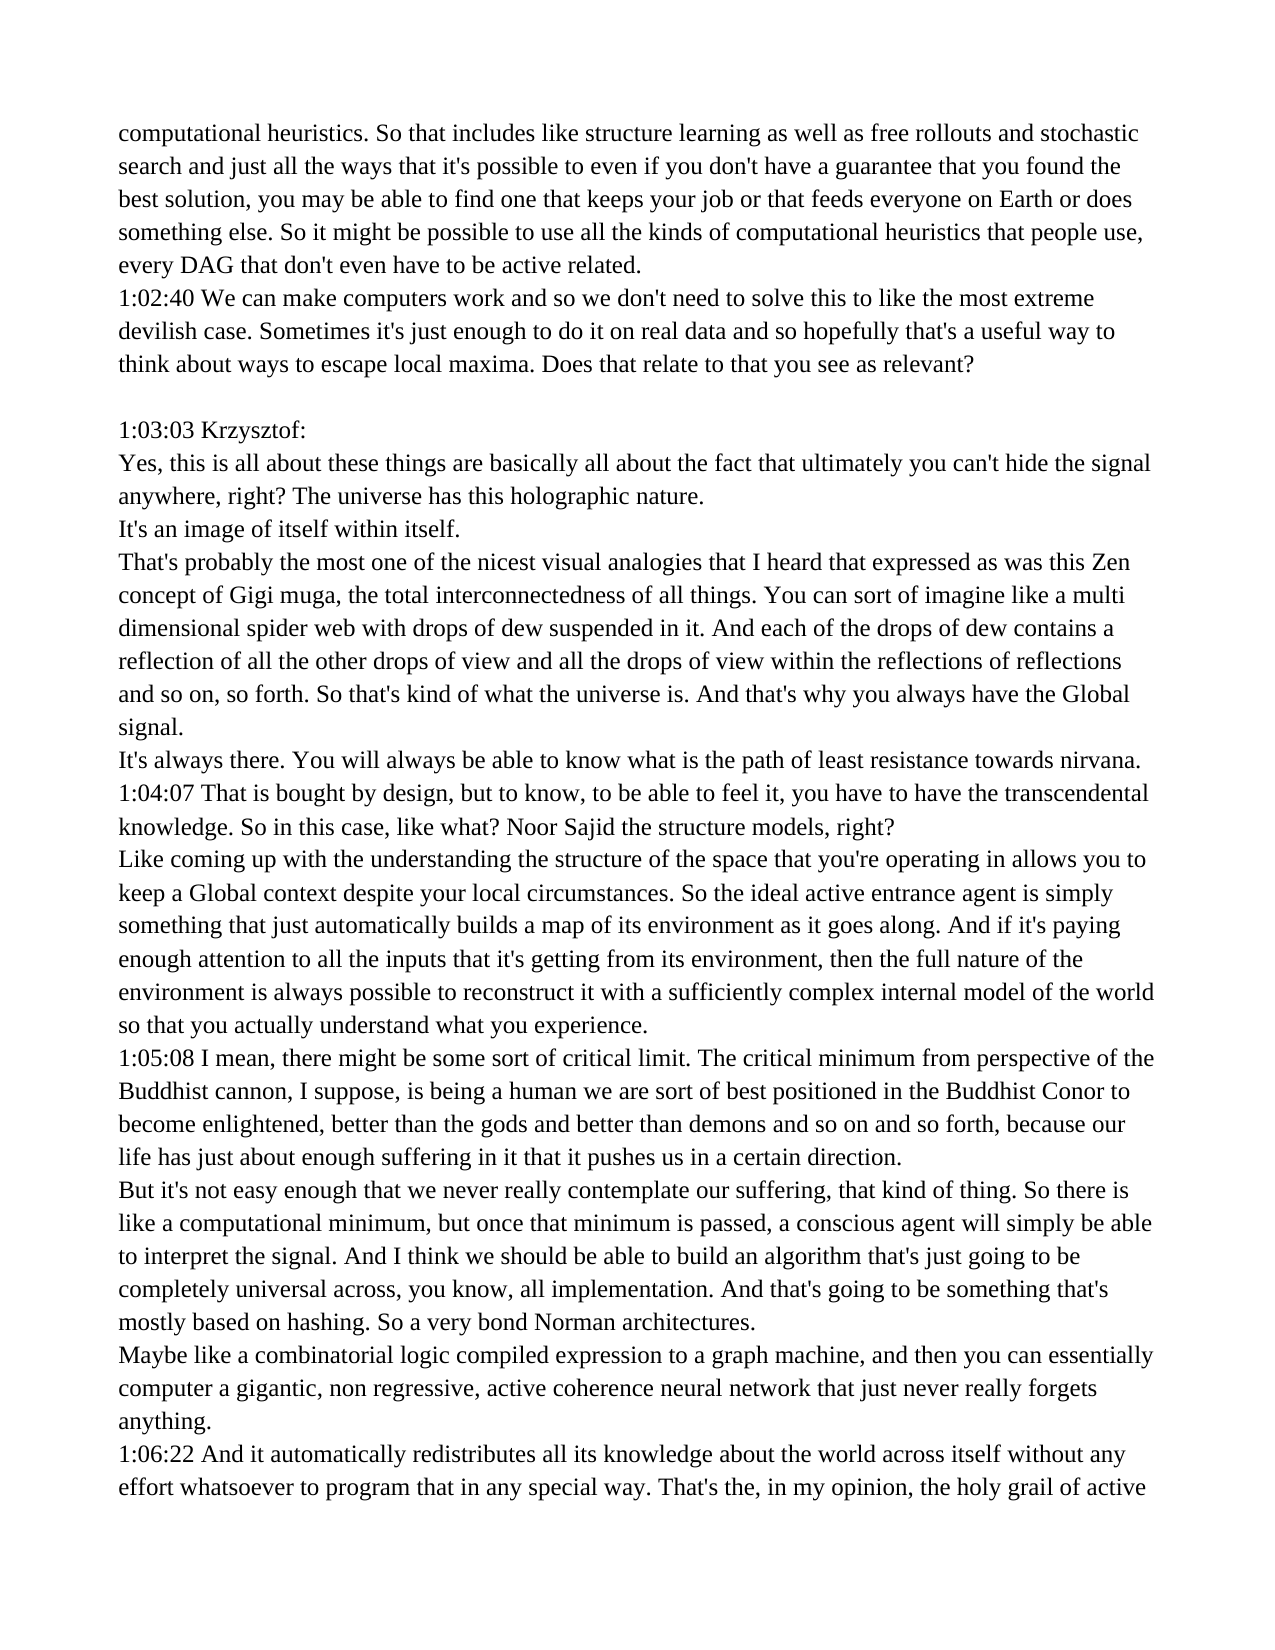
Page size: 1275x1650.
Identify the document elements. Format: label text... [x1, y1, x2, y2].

text 1:02:40 We can make computers work and so we don't need to solve this to like the most extreme devilish case. Sometimes it's just enough to do it on real data and so hopefully that's a useful way to think about ways to escape local maxima. Does that relate to that you see as relevant? [118, 283, 1157, 378]
text 1:06:22 And it automatically redistributes all its knowledge about the world across itself without any effort whatsoever to program that in any special way. That's the, in my opinion, the holy grail of active [118, 1439, 1157, 1501]
text computational heuristics. So that includes like structure learning as well as free rollouts and stochastic search and just all the ways that it's possible to even if you don't have a guarantee that you found the best solution, you may be able to find one that keeps your job or that feeds everyone on Earth or does something else. So it might be possible to use all the kinds of computational heuristics that people use, every DAG that don't even have to be active related. [118, 118, 1157, 279]
text Yes, this is all about these things are basically all about the fact that ultimately you can't hide the signal anywhere, right? The universe has this holographic nature. [118, 448, 1157, 510]
text 1:05:08 I mean, there might be some sort of critical limit. The critical minimum from perspective of the Buddhist cannon, I suppose, is being a human we are sort of best positioned in the Buddhist Conor to become enlightened, better than the gods and better than demons and so on and so forth, because our life has just about enough suffering in it that it pushes us in a certain direction. [118, 1043, 1157, 1171]
text Maybe like a combinatorial logic compiled expression to a graph machine, and then you can essentially computer a gigantic, non regressive, active coherence neural network that just never really forgets anything. [118, 1340, 1157, 1435]
text Like coming up with the understanding the structure of the space that you're operating in allows you to keep a Global context despite your local circumstances. So the ideal active entrance agent is simply something that just automatically builds a map of its environment as it goes along. And if it's paying enough attention to all the inputs that it's getting from its environment, then the full nature of the environment is always possible to reconstruct it with a sufficiently complex internal model of the world so that you actually understand what you experience. [118, 844, 1157, 1038]
text 1:04:07 That is bought by design, but to know, to be able to feel it, you have to have the transcendental knowledge. So in this case, like what? Noor Sajid the structure models, right? [118, 778, 1157, 840]
text It's always there. You will always be able to know what is the path of least resistance towards nirvana. [118, 746, 1157, 774]
text That's probably the most one of the nicest visual analogies that I heard that expressed as was this Zen concept of Gigi muga, the total interconnectedness of all things. You can sort of imagine like a multi dimensional spider web with drops of dew suspended in it. And each of the drops of dew contains a reflection of all the other drops of view and all the drops of view within the reflections of reflections and so on, so forth. So that's kind of what the universe is. And that's why you always have the Global signal. [118, 547, 1157, 741]
text It's an image of itself within itself. [118, 514, 1157, 543]
text But it's not easy enough that we never really contemplate our suffering, that kind of thing. So there is like a computational minimum, but once that minimum is passed, a conscious agent will simply be able to interpret the signal. And I think we should be able to build an algorithm that's just going to be completely universal across, you know, all implementation. And that's going to be something that's mostly based on hashing. So a very bond Norman architectures. [118, 1175, 1157, 1336]
text 1:03:03 Krzysztof: [118, 415, 1157, 444]
